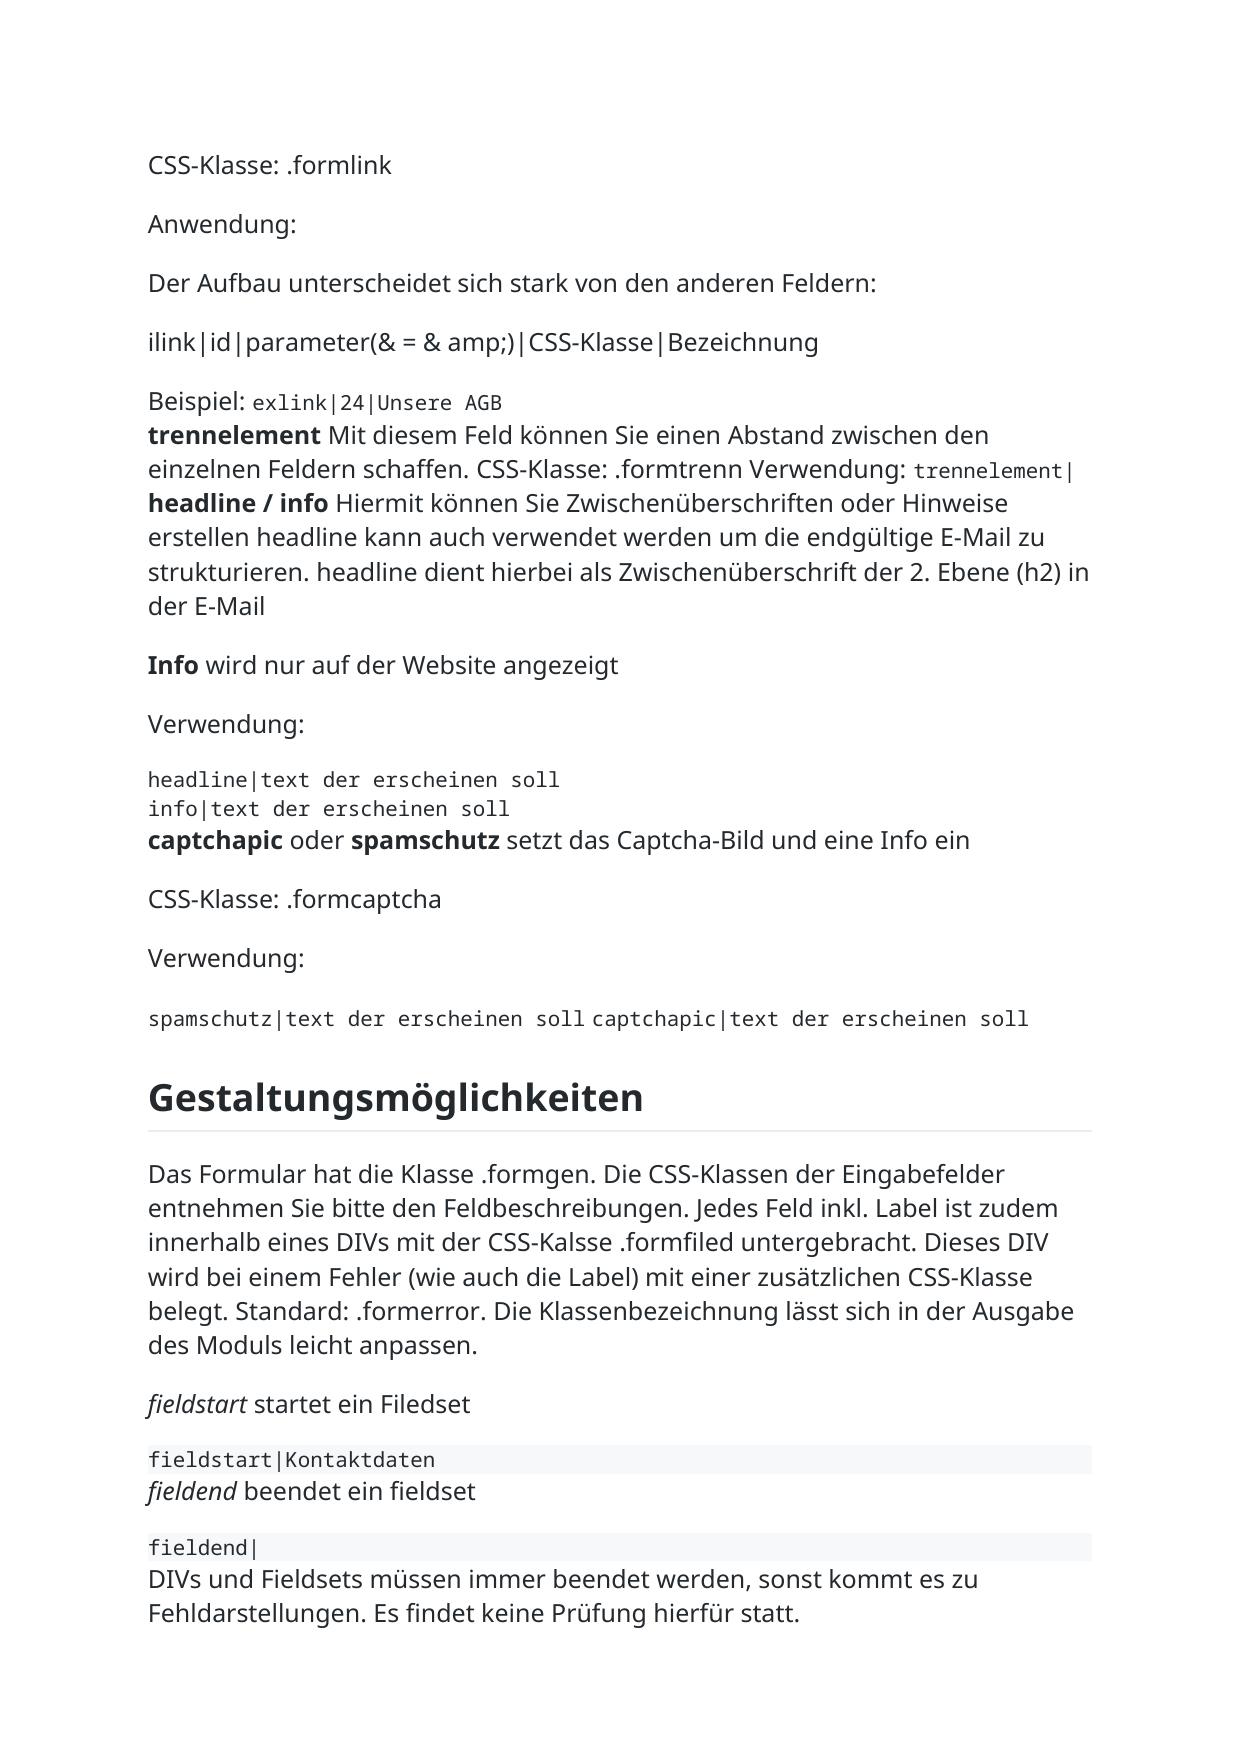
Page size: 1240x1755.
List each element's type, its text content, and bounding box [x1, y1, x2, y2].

text Verwendung: [148, 940, 1092, 974]
text ilink|id|parameter(& = & amp;)|CSS-Klasse|Bezeichnung [148, 325, 1092, 359]
text Verwendung: [148, 706, 1092, 740]
text trennelement Mit diesem Feld können Sie einen Abstand zwischen den einzelnen Feldern schaffen. CSS-Klasse: .formtrenn Verwendung: trennelement| [148, 418, 1092, 486]
text info|text der erscheinen soll [148, 794, 1092, 822]
text headline|text der erscheinen soll [148, 765, 1092, 794]
subtitle Gestaltungsmöglichkeiten [148, 1071, 1092, 1130]
text fieldend beendet ein fieldset [148, 1474, 1092, 1508]
text Das Formular hat die Klasse .formgen. Die CSS-Klassen der Eingabefelder entnehmen Sie bitte den Feldbeschreibungen. Jedes Feld inkl. Label ist zudem innerhalb eines DIVs mit der CSS-Kalsse .formfiled untergebracht. Dieses DIV wird bei einem Fehler (wie auch die Label) mit einer zusätzlichen CSS-Klasse belegt. Standard: .formerror. Die Klassenbezeichnung lässt sich in der Ausgabe des Moduls leicht anpassen. [148, 1157, 1092, 1361]
text Info wird nur auf der Website angezeigt [148, 647, 1092, 681]
text spamschutz|text der erscheinen soll captchapic|text der erscheinen soll [148, 999, 1092, 1033]
text fieldstart startet ein Filedset [148, 1386, 1092, 1420]
text DIVs und Fieldsets müssen immer beendet werden, sonst kommt es zu Fehldarstellungen. Es findet keine Prüfung hierfür statt. [148, 1561, 1092, 1629]
text captchapic oder spamschutz setzt das Captcha-Bild und eine Info ein [148, 822, 1092, 856]
text CSS-Klasse: .formlink [148, 148, 1092, 182]
text fieldstart|Kontaktdaten [148, 1445, 1092, 1474]
text Anwendung: [148, 207, 1092, 241]
text headline / info Hiermit können Sie Zwischenüberschriften oder Hinweise erstellen headline kann auch verwendet werden um die endgültige E-Mail zu strukturieren. headline dient hierbei als Zwischenüberschrift der 2. Ebene (h2) in der E-Mail [148, 486, 1092, 622]
text Beispiel: exlink|24|Unsere AGB [148, 384, 1092, 418]
text fieldend| [148, 1533, 1092, 1561]
text Der Aufbau unterscheidet sich stark von den anderen Feldern: [148, 266, 1092, 300]
text CSS-Klasse: .formcaptcha [148, 881, 1092, 915]
